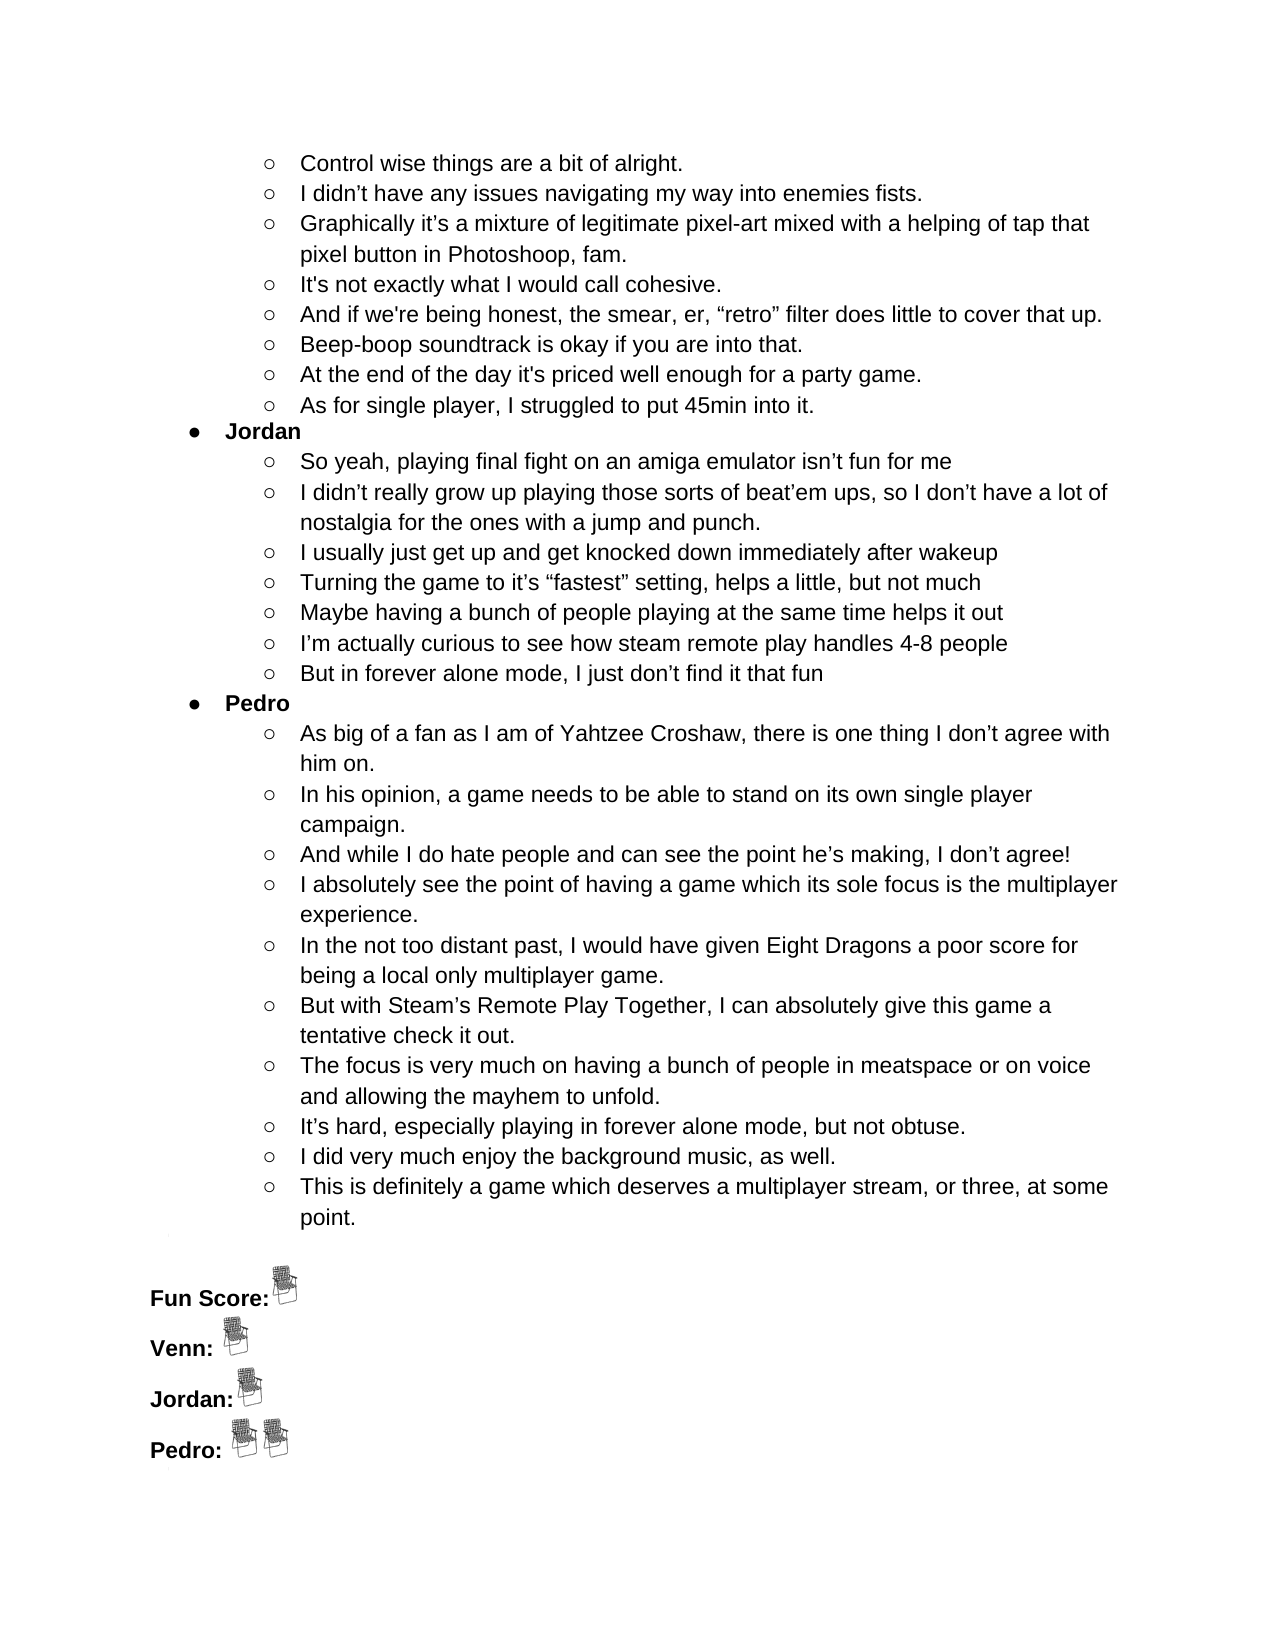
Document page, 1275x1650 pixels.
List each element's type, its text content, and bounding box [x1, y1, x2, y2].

list In his opinion, a game needs to be able to stand on its own single player campaign. [262, 781, 1125, 837]
list As for single player, I struggled to put 45min into it. [262, 392, 1125, 418]
list Pedro [187, 690, 1125, 716]
list The focus is very much on having a bunch of people in meatspace or on voice and allowing the mayhem to unfold. [262, 1052, 1125, 1109]
list I absolutely see the point of having a game which its sole focus is the multiplayer experience. [262, 871, 1125, 928]
list And while I do hate people and can see the point he’s making, I don’t agree! [262, 841, 1125, 867]
list Turning the game to it’s “fastest” setting, helps a little, but not much [262, 569, 1125, 595]
list I usually just get up and get knocked down immediately after wakeup [262, 539, 1125, 565]
text Venn: [150, 1315, 1125, 1362]
list At the end of the day it's priced well enough for a party game. [262, 361, 1125, 388]
list I did very much enjoy the background music, as well. [262, 1143, 1125, 1169]
text Jordan: Pedro: [150, 1366, 1125, 1463]
list And if we're being honest, the smear, er, “retro” filter does little to cover that up. [262, 301, 1125, 327]
list Maybe having a bunch of people playing at the same time helps it out [262, 599, 1125, 626]
picture [220, 1314, 252, 1357]
list So yeah, playing final fight on an amiga emulator isn’t fun for me [262, 448, 1125, 474]
list It's not exactly what I would call cohesive. [262, 271, 1125, 297]
picture [269, 1263, 301, 1306]
list Jordan [187, 418, 1125, 444]
list Beep-boop soundtrack is okay if you are into that. [262, 331, 1125, 358]
list This is definitely a game which deserves a multiplayer stream, or three, at some point. [262, 1173, 1125, 1230]
list In the not too distant past, I would have given Eight Dragons a poor score for being a local only multiplayer game. [262, 932, 1125, 988]
list Graphically it’s a mixture of legitimate pixel-art mixed with a helping of tap that pixel button in Photoshoop, fam. [262, 210, 1125, 267]
list Control wise things are a bit of alright. [262, 150, 1125, 176]
list I didn’t have any issues navigating my way into enemies fists. [262, 180, 1125, 207]
picture [228, 1416, 292, 1459]
list I’m actually curious to see how steam remote play handles 4-8 people [262, 629, 1125, 656]
list As big of a fan as I am of Yahtzee Croshaw, there is one thing I don’t agree with him on. [262, 720, 1125, 777]
list It’s hard, especially playing in forever alone mode, but not obtuse. [262, 1113, 1125, 1139]
text Fun Score: [150, 1264, 1125, 1311]
list But in forever alone mode, I just don’t find it that fun [262, 660, 1125, 686]
picture [234, 1365, 266, 1408]
list I didn’t really grow up playing those sorts of beat’em ups, so I don’t have a lot of nostalgia for the ones with a jump and punch. [262, 478, 1125, 535]
list But with Steam’s Remote Play Together, I can absolutely give this game a tentative check it out. [262, 992, 1125, 1048]
